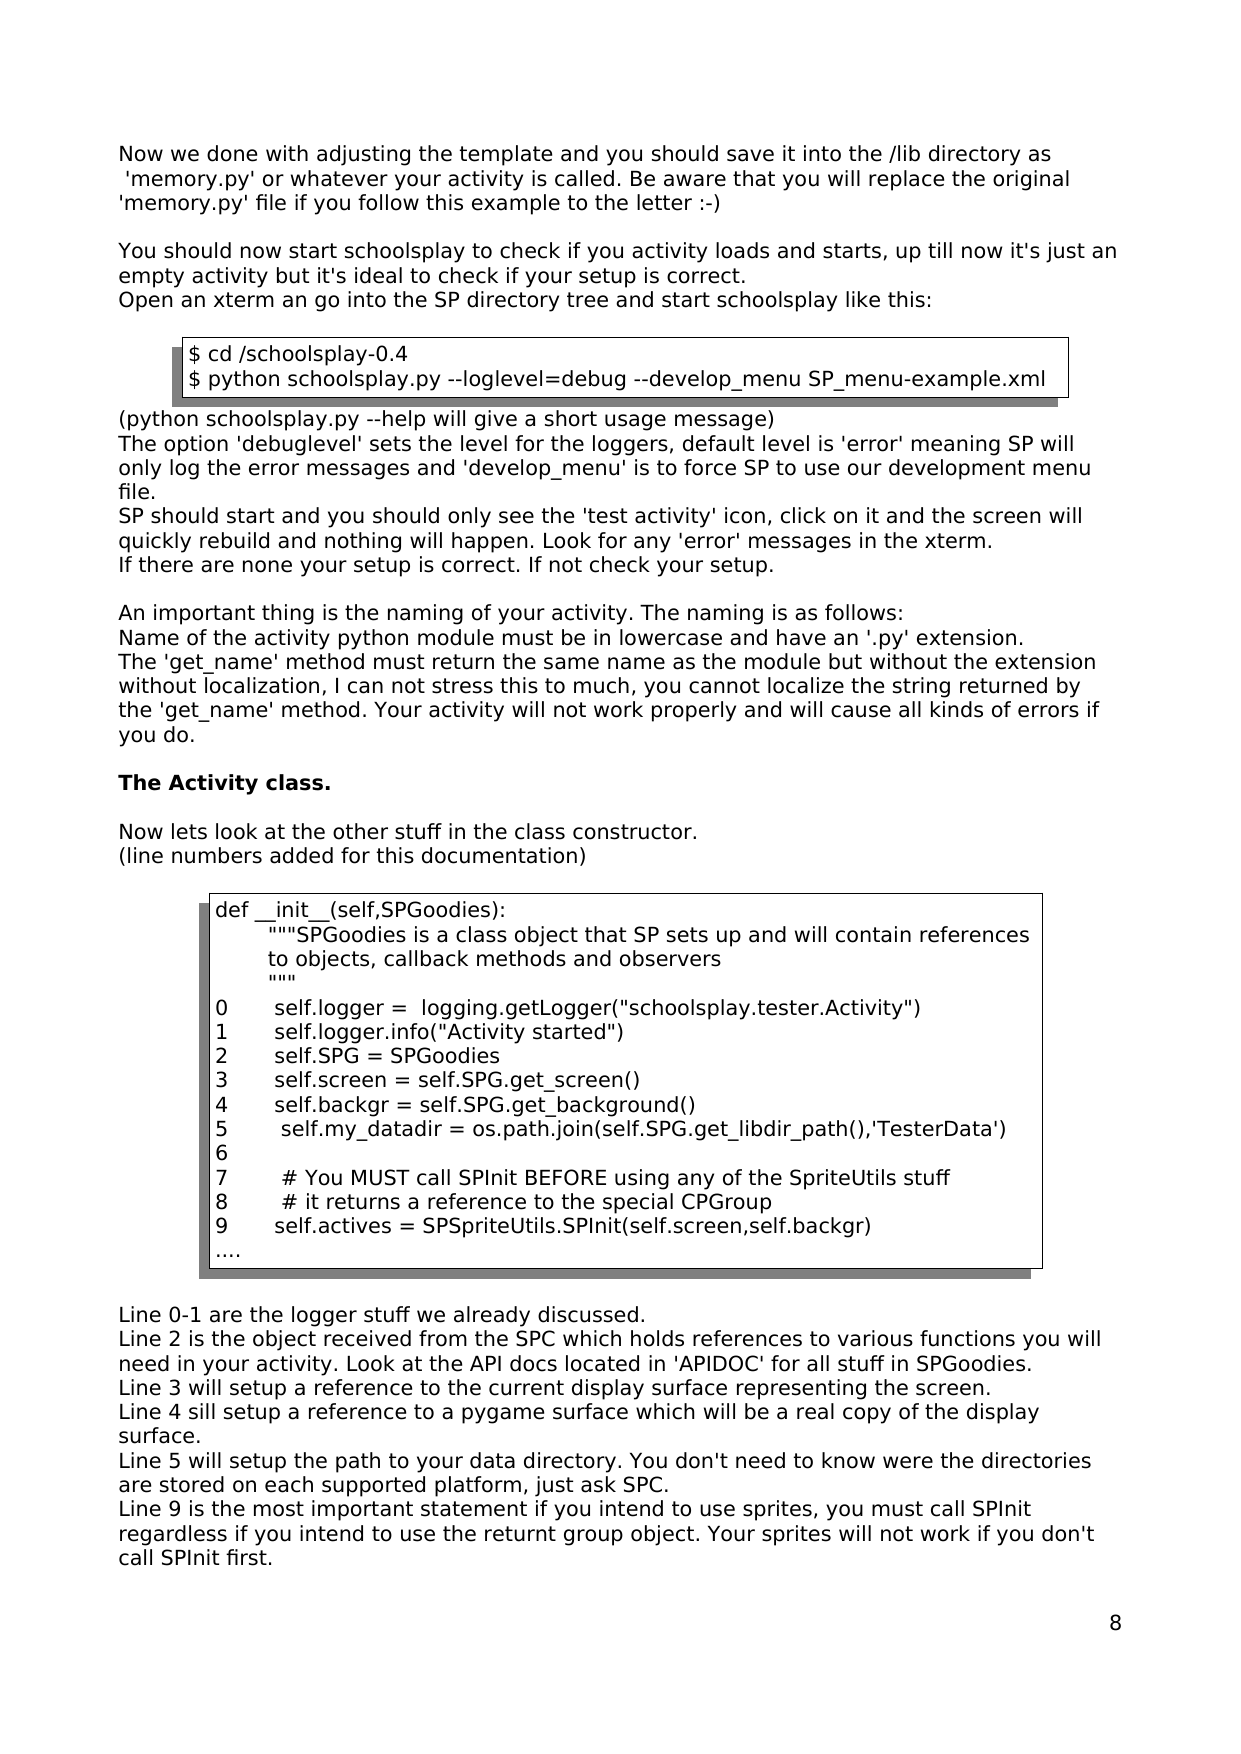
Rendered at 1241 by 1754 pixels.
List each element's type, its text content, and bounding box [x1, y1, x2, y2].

text Line 3 will setup a reference to the current display surface representing the screen. [118, 1376, 1122, 1400]
text need in your activity. Look at the API docs located in 'APIDOC' for all stuff in SPGoodies. [118, 1352, 1122, 1376]
text Line 2 is the object received from the SPC which holds references to various functions you will [118, 1327, 1122, 1352]
text 'memory.py' or whatever your activity is called. Be aware that you will replace the original [118, 167, 1122, 191]
text Line 9 is the most important statement if you intend to use sprites, you must call SPInit regardless if you intend to use the returnt group object. Your sprites will not work if you don't call SPInit first. [118, 1497, 1122, 1570]
text Now lets look at the other stuff in the class constructor. [118, 820, 1122, 844]
text (python schoolsplay.py --help will give a short usage message) [118, 407, 1122, 432]
text You should now start schoolsplay to check if you activity loads and starts, up till now it's just an [118, 239, 1122, 264]
text If there are none your setup is correct. If not check your setup. [118, 553, 1122, 577]
text (line numbers added for this documentation) [118, 844, 1122, 868]
text SP should start and you should only see the 'test activity' icon, click on it and the screen will quickly rebuild and nothing will happen. Look for any 'error' messages in the xterm. [118, 504, 1122, 553]
text The Activity class. [118, 771, 1122, 796]
text Line 5 will setup the path to your data directory. You don't need to know were the directories are stored on each supported platform, just ask SPC. [118, 1449, 1122, 1497]
text 'memory.py' file if you follow this example to the letter :-) [118, 191, 1122, 215]
text The option 'debuglevel' sets the level for the loggers, default level is 'error' meaning SP will [118, 432, 1122, 456]
text An important thing is the naming of your activity. The naming is as follows: [118, 601, 1122, 626]
text Name of the activity python module must be in lowercase and have an '.py' extension. [118, 626, 1122, 650]
text empty activity but it's ideal to check if your setup is correct. [118, 264, 1122, 288]
text Line 0-1 are the logger stuff we already discussed. [118, 1303, 1122, 1327]
table_header def __init__(self,SPGoodies): """SPGoodies is a class object that SP sets up and will contain references to objects, callback methods and observers """ 0 self.logger = logging.getLogger("schoolsplay.tester.Activity") 1 self.logger.info("Activity started") 2 self.SPG = SPGoodies 3 self.screen = self.SPG.get_screen() 4 self.backgr = self.SPG.get_background() 5 self.my_datadir = os.path.join(self.SPG.get_libdir_path(),'TesterData') 6 7 # You MUST call SPInit BEFORE using any of the SpriteUtils stuff 8 # it returns a reference to the special CPGroup 9 self.actives = SPSpriteUtils.SPInit(self.screen,self.backgr) .... [210, 894, 1042, 1268]
table_header $ cd /schoolsplay-0.4 $ python schoolsplay.py --loglevel=debug --develop_menu SP_menu-example.xml [183, 338, 1068, 397]
text Open an xterm an go into the SP directory tree and start schoolsplay like this: [118, 288, 1122, 312]
text only log the error messages and 'develop_menu' is to force SP to use our development menu file. [118, 456, 1122, 504]
text Now we done with adjusting the template and you should save it into the /lib directory as [118, 142, 1122, 167]
text the 'get_name' method. Your activity will not work properly and will cause all kinds of errors if you do. [118, 698, 1122, 747]
text Line 4 sill setup a reference to a pygame surface which will be a real copy of the display surface. [118, 1400, 1122, 1449]
text The 'get_name' method must return the same name as the module but without the extension without localization, I can not stress this to much, you cannot localize the string returned by [118, 650, 1122, 698]
